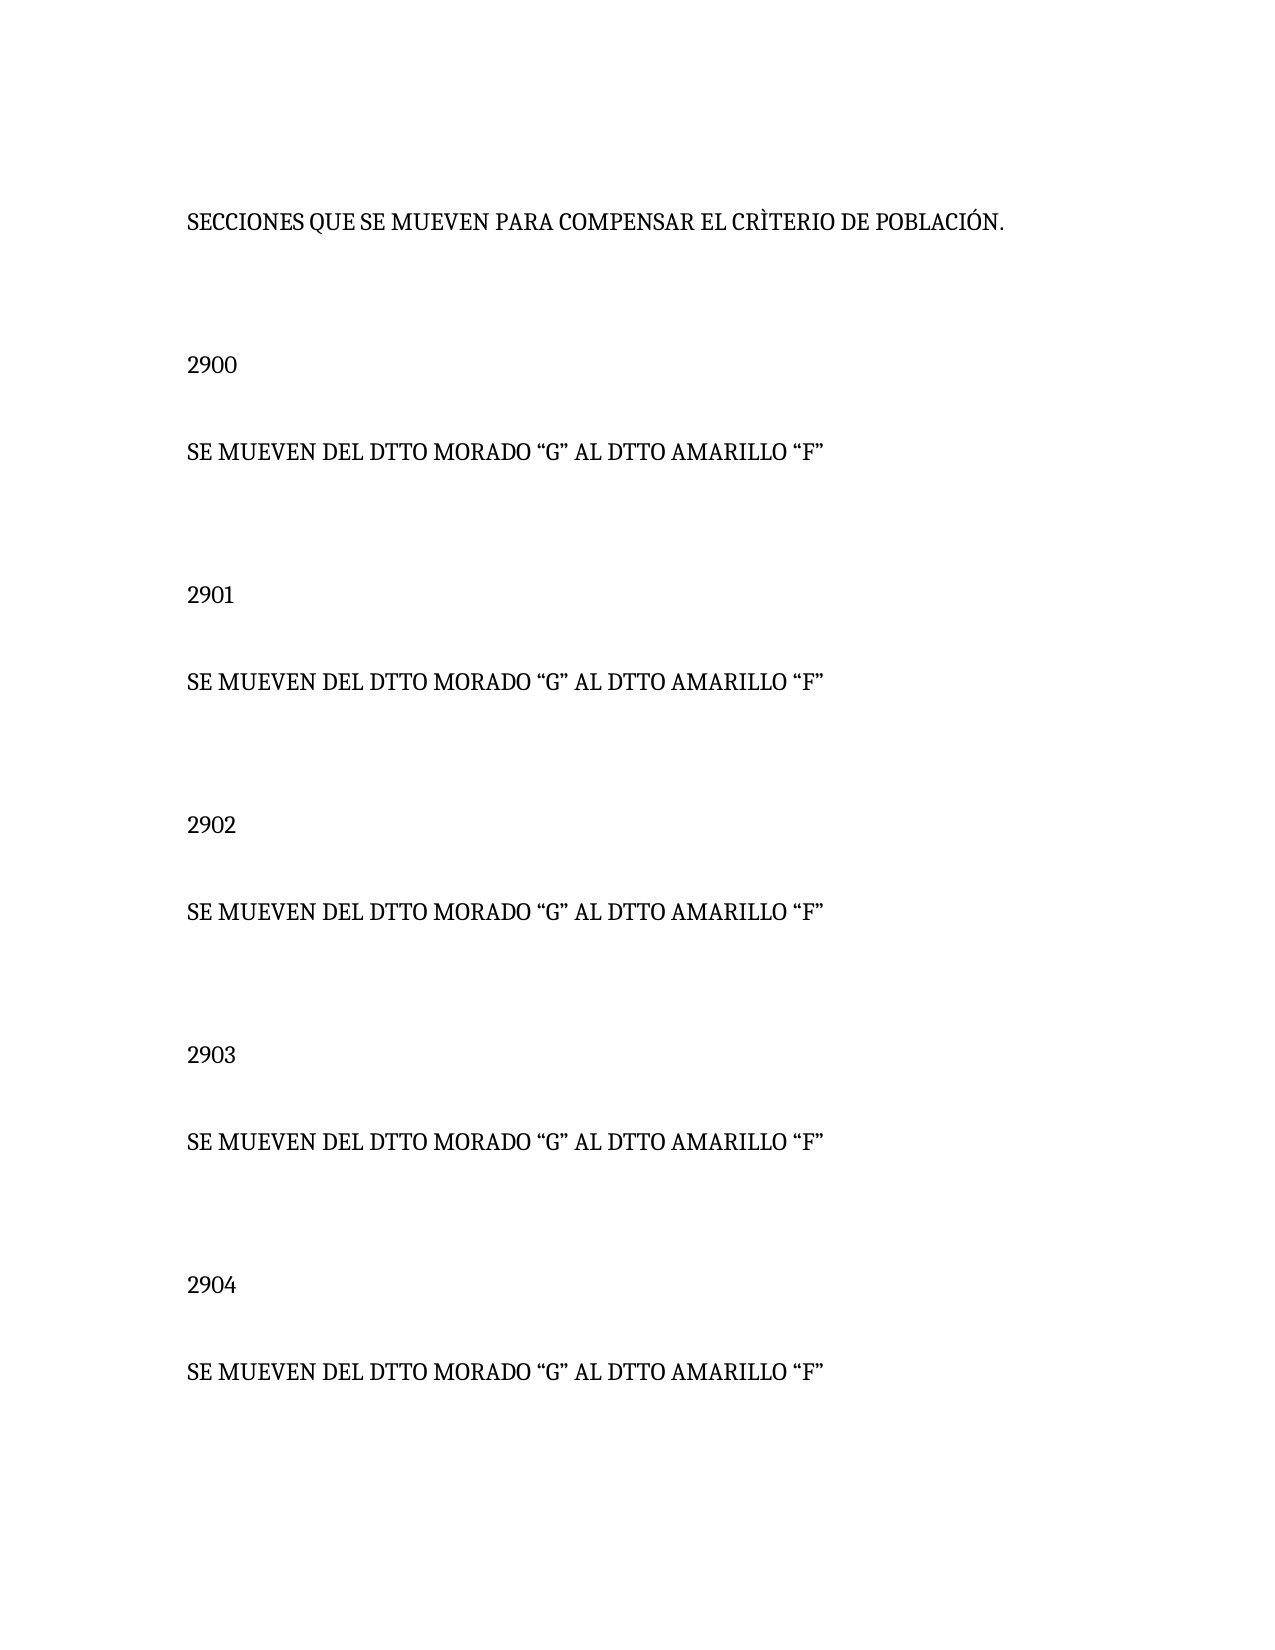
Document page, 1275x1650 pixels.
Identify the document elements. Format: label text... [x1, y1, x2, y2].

text 2902 [187, 811, 1087, 840]
text SE MUEVEN DEL DTTO MORADO “G” AL DTTO AMARILLO “F” [187, 1357, 1087, 1386]
text SE MUEVEN DEL DTTO MORADO “G” AL DTTO AMARILLO “F” [187, 667, 1087, 696]
text 2904 [187, 1271, 1087, 1300]
text SECCIONES QUE SE MUEVEN PARA COMPENSAR EL CRÌTERIO DE POBLACIÓN. [187, 207, 1087, 236]
text SE MUEVEN DEL DTTO MORADO “G” AL DTTO AMARILLO “F” [187, 897, 1087, 926]
text SE MUEVEN DEL DTTO MORADO “G” AL DTTO AMARILLO “F” [187, 437, 1087, 466]
text 2900 [187, 351, 1087, 380]
text 2903 [187, 1041, 1087, 1070]
text 2901 [187, 581, 1087, 610]
text SE MUEVEN DEL DTTO MORADO “G” AL DTTO AMARILLO “F” [187, 1127, 1087, 1156]
